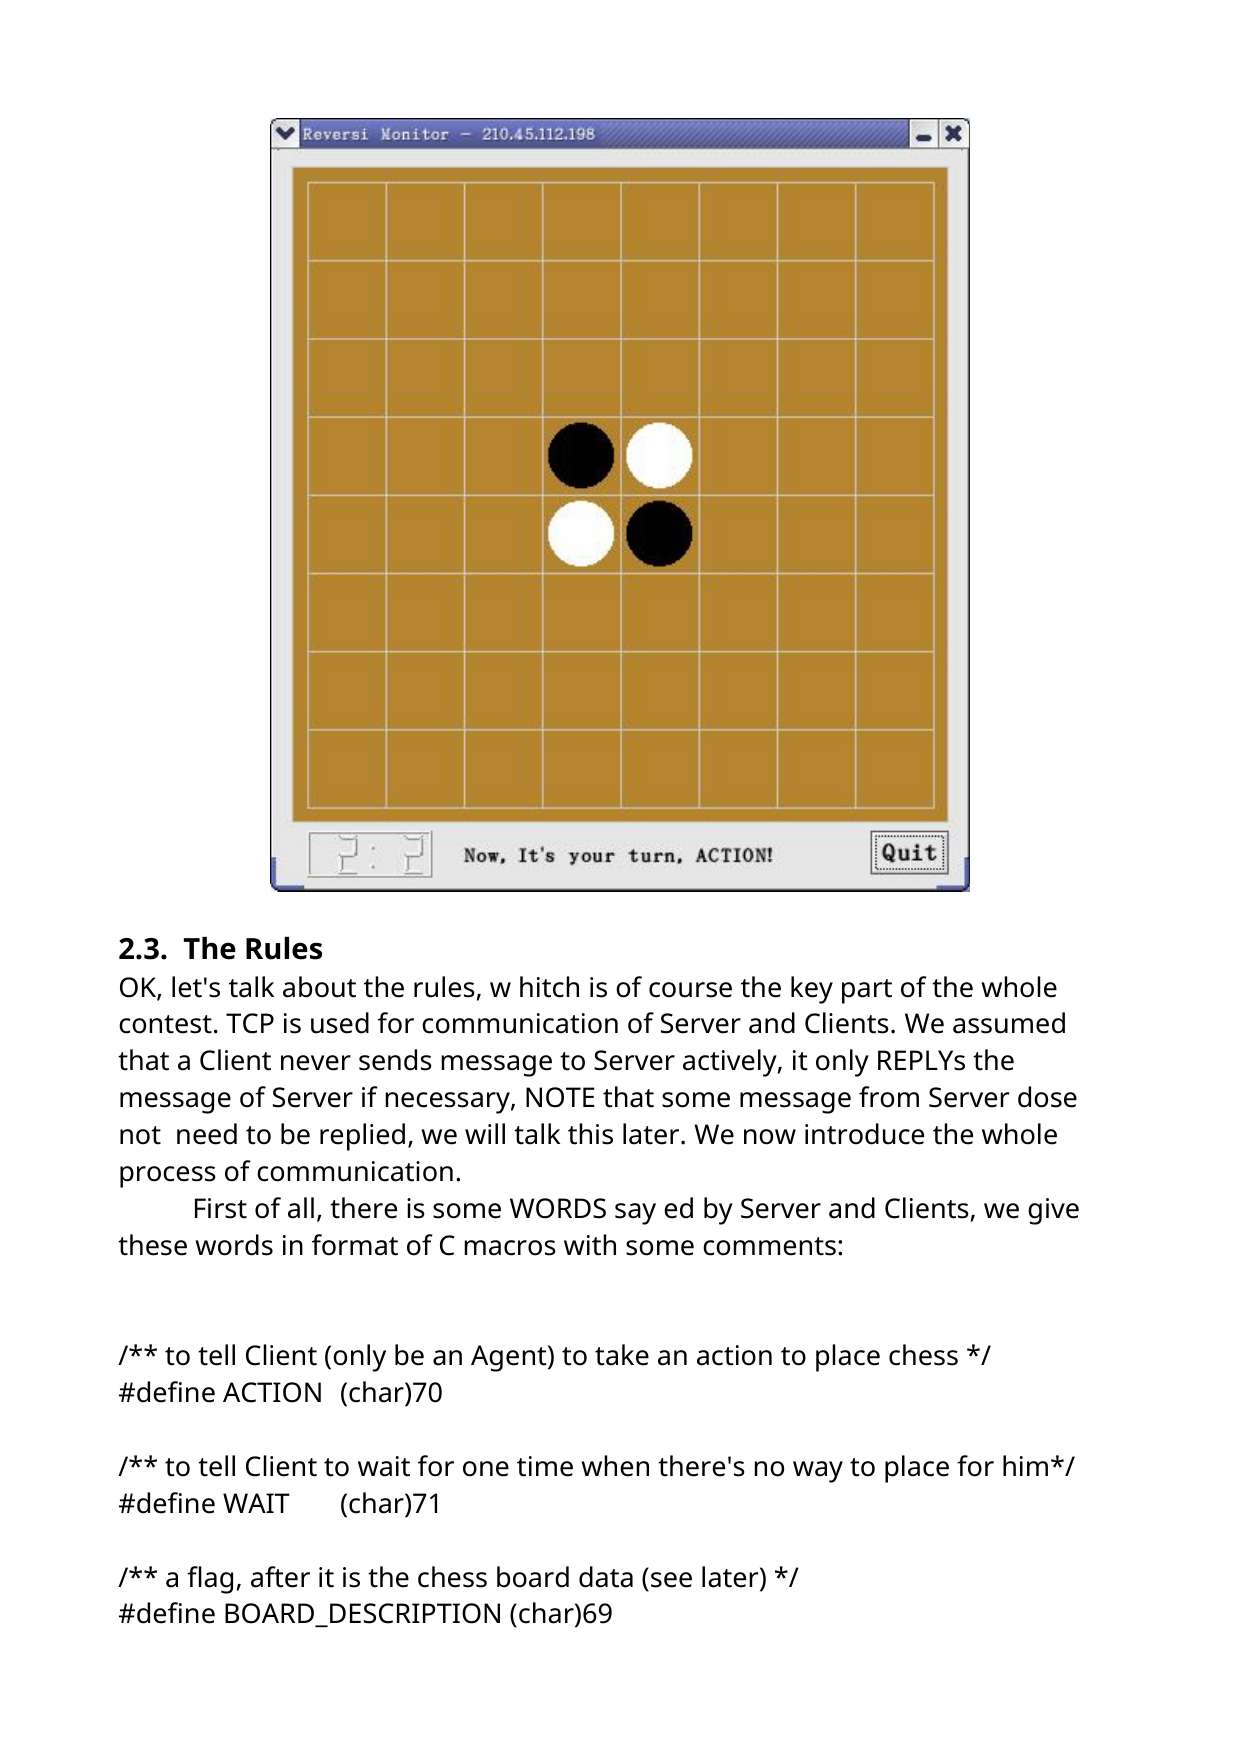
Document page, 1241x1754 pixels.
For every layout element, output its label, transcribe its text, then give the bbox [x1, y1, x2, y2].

text 2.3. The Rules [118, 928, 1122, 968]
text /** a flag, after it is the chess board data (see later) */ [118, 1558, 1122, 1595]
text #define ACTION (char)70 [118, 1374, 1122, 1411]
text #define BOARD_DESCRIPTION (char)69 [118, 1595, 1122, 1632]
text #define WAIT (char)71 [118, 1484, 1122, 1521]
text OK, let's talk about the rules, w hitch is of course the key part of the whole contest. TCP is used for communication of Server and Clients. We assumed that a Client never sends message to Server actively, it only REPLYs the message of Server if necessary, NOTE that some message from Server dose not need to be replied, we will talk this later. We now introduce the whole process of communication. [118, 968, 1122, 1189]
picture [270, 118, 970, 892]
text /** to tell Client (only be an Agent) to take an action to place chess */ [118, 1337, 1122, 1374]
text First of all, there is some WORDS say ed by Server and Clients, we give these words in format of C macros with some comments: [118, 1189, 1122, 1263]
text /** to tell Client to wait for one time when there's no way to place for him*/ [118, 1447, 1122, 1484]
